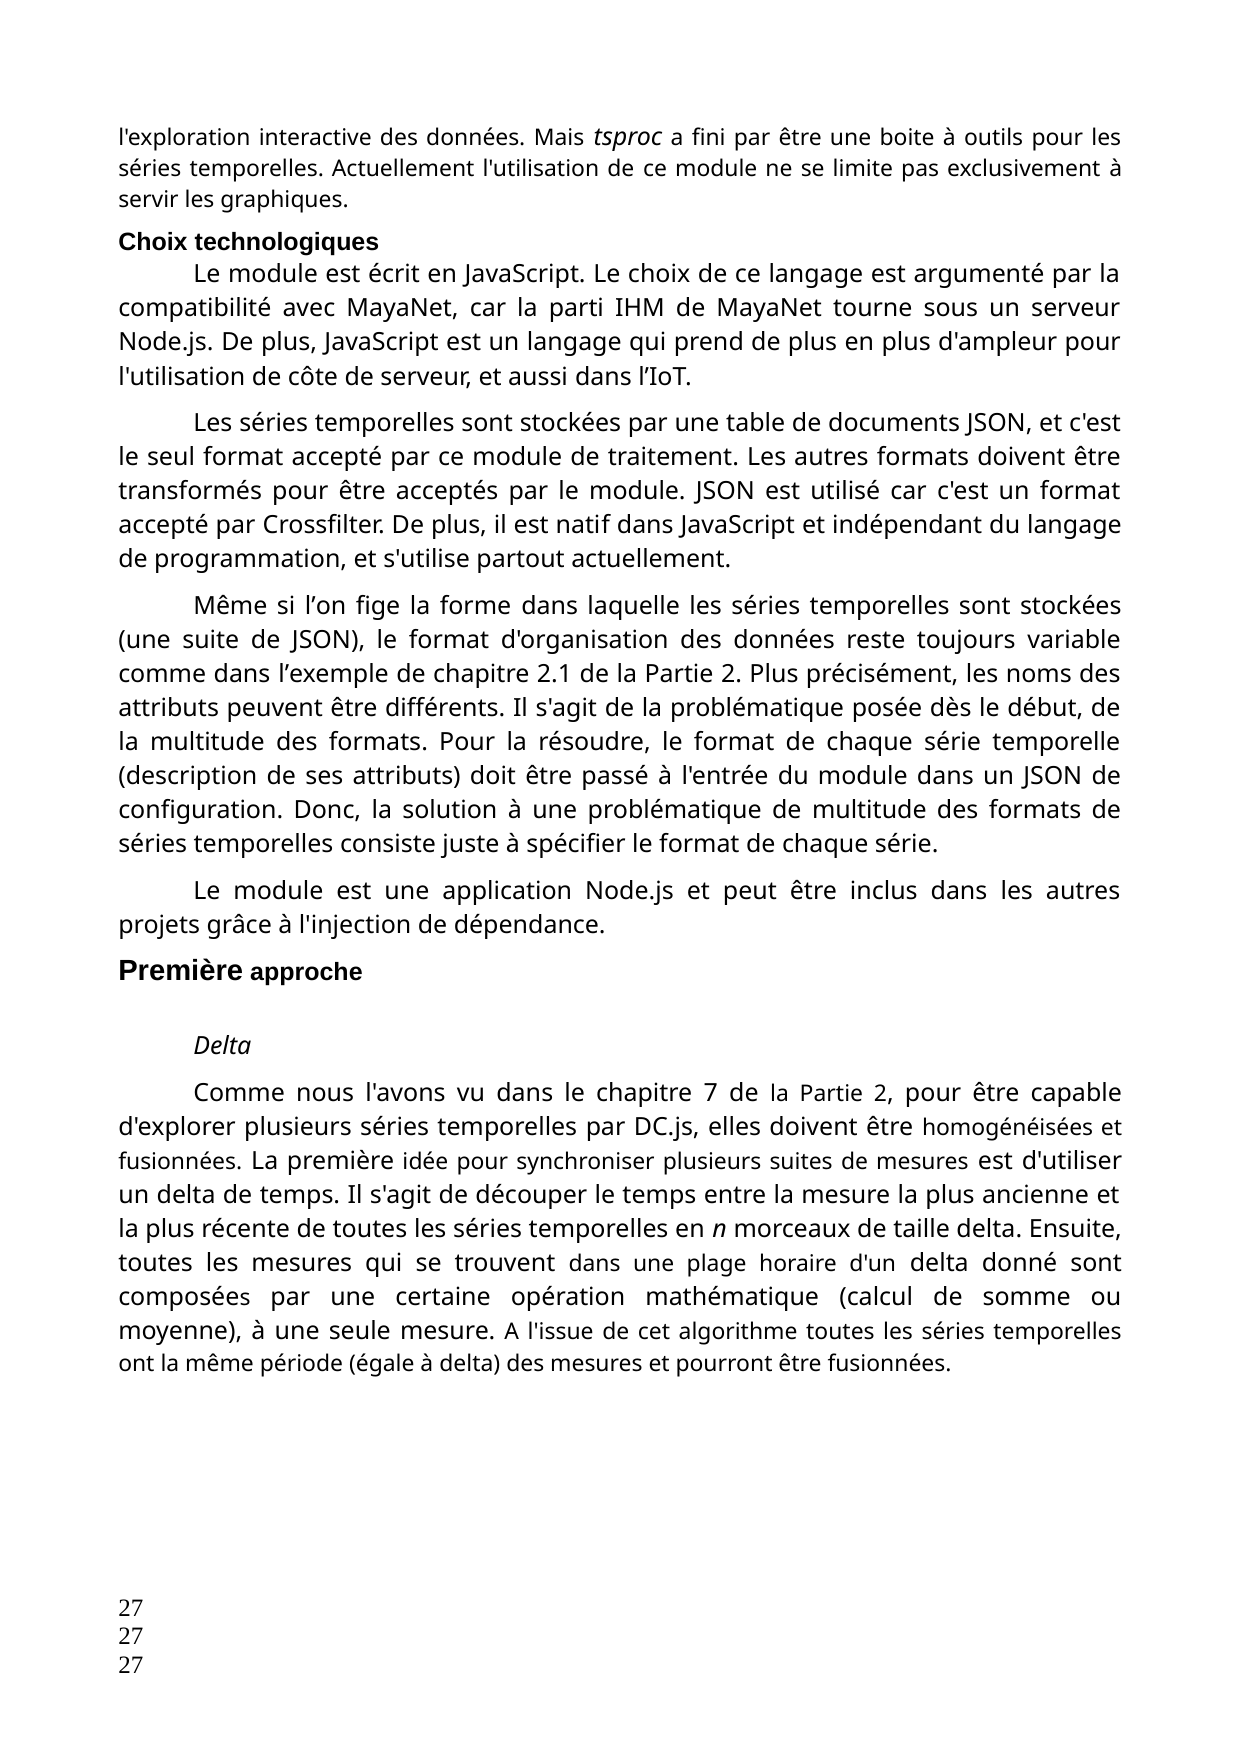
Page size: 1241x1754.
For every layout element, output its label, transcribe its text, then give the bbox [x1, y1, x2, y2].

text Les séries temporelles sont stockées par une table de documents JSON, et c'est le seul format accepté par ce module de traitement. Les autres formats doivent être transformés pour être acceptés par le module. JSON est utilisé car c'est un format accepté par Crossfilter. De plus, il est natif dans JavaScript et indépendant du langage de programmation, et s'utilise partout actuellement. [118, 405, 1122, 575]
subtitle Choix technologiques [118, 227, 1122, 256]
text Même si l’on fige la forme dans laquelle les séries temporelles sont stockées (une suite de JSON), le format d'organisation des données reste toujours variable comme dans l’exemple de chapitre 2.1 de la Partie 2. Plus précisément, les noms des attributs peuvent être différents. Il s'agit de la problématique posée dès le début, de la multitude des formats. Pour la résoudre, le format de chaque série temporelle (description de ses attributs) doit être passé à l'entrée du module dans un JSON de configuration. Donc, la solution à une problématique de multitude des formats de séries temporelles consiste juste à spécifier le format de chaque série. [118, 587, 1122, 860]
text Le module est une application Node.js et peut être inclus dans les autres projets grâce à l'injection de dépendance. [118, 872, 1122, 941]
text Le module est écrit en JavaScript. Le choix de ce langage est argumenté par la compatibilité avec MayaNet, car la parti IHM de MayaNet tourne sous un serveur Node.js. De plus, JavaScript est un langage qui prend de plus en plus d'ampleur pour l'utilisation de côte de serveur, et aussi dans l’IoT. [118, 256, 1122, 392]
subtitle Première approche [118, 953, 1122, 987]
text l'exploration interactive des données. Mais tsproc a fini par être une boite à outils pour les séries temporelles. Actuellement l'utilisation de ce module ne se limite pas exclusivement à servir les graphiques. [118, 118, 1122, 215]
text Comme nous l'avons vu dans le chapitre 7 de la Partie 2, pour être capable d'explorer plusieurs séries temporelles par DC.js, elles doivent être homogénéisées et fusionnées. La première idée pour synchroniser plusieurs suites de mesures est d'utiliser un delta de temps. Il s'agit de découper le temps entre la mesure la plus ancienne et la plus récente de toutes les séries temporelles en n morceaux de taille delta. Ensuite, toutes les mesures qui se trouvent dans une plage horaire d'un delta donné sont composées par une certaine opération mathématique (calcul de somme ou moyenne), à une seule mesure. A l'issue de cet algorithme toutes les séries temporelles ont la même période (égale à delta) des mesures et pourront être fusionnées. [118, 1074, 1122, 1378]
text Delta [118, 1028, 1122, 1062]
